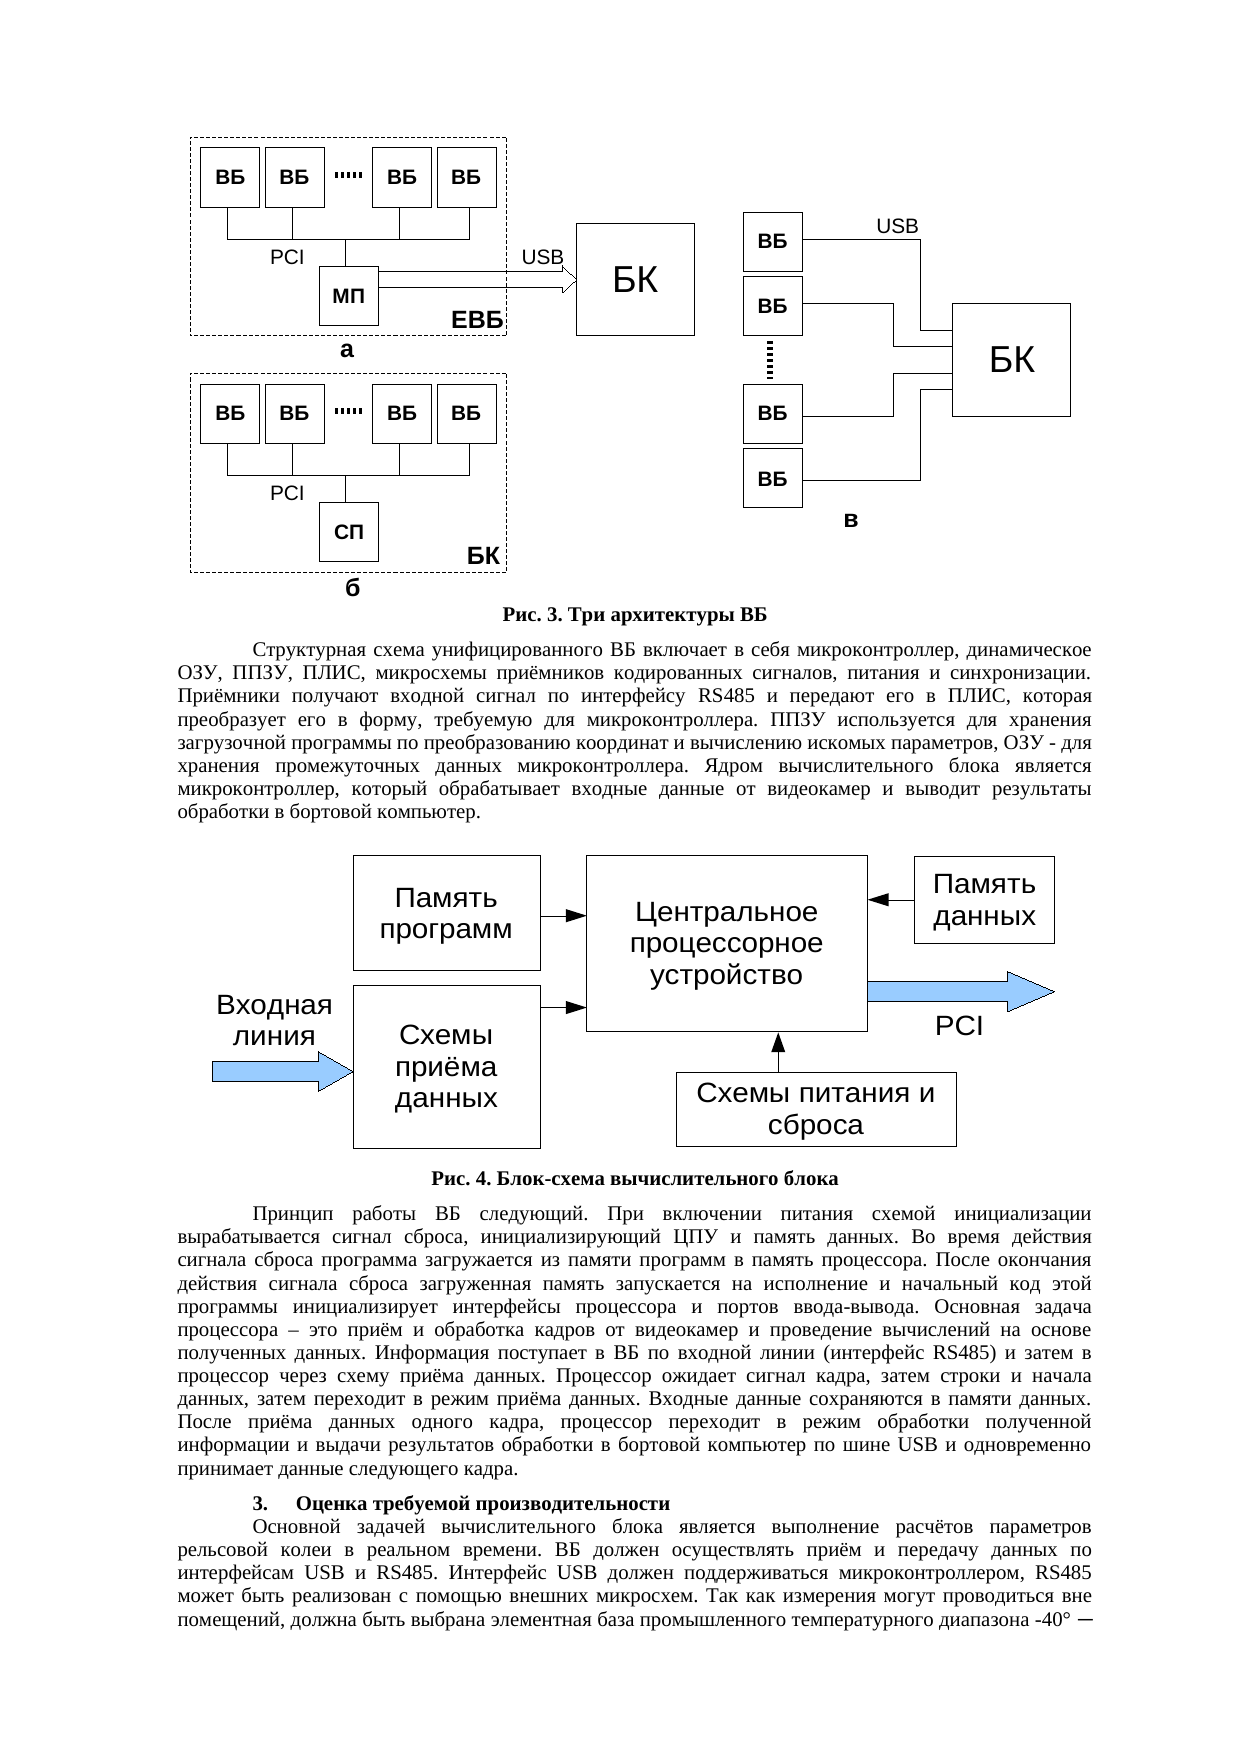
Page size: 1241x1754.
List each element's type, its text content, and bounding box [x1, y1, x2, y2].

text Рис. 4. Блок-схема вычислительного блока [206, 849, 1064, 1189]
text Рис. 3. Три архитектуры ВБ [189, 131, 1081, 626]
text Принцип работы ВБ следующий. При включении питания схемой инициализации вырабатывается сигнал сброса, инициализирующий ЦПУ и память данных. Во время действия сигнала сброса программа загружается из памяти программ в память процессора. После окончания действия сигнала сброса загруженная память запускается на исполнение и начальный код этой программы инициализирует интерфейсы процессора и портов ввода-вывода. Основная задача процессора – это приём и обработка кадров от видеокамер и проведение вычислений на основе полученных данных. Информация поступает в ВБ по входной линии (интерфейс RS485) и затем в процессор через схему приёма данных. Процессор ожидает сигнал кадра, затем строки и начала данных, затем переходит в режим приёма данных. Входные данные сохраняются в памяти данных. После приёма данных одного кадра, процессор переходит в режим обработки полученной информации и выдачи результатов обработки в бортовой компьютер по шине USB и одновременно принимает данные следующего кадра. [177, 1202, 1093, 1479]
text Основной задачей вычислительного блока является выполнение расчётов параметров рельсовой колеи в реальном времени. ВБ должен осуществлять приём и передачу данных по интерфейсам USB и RS485. Интерфейс USB должен поддерживаться микроконтроллером, RS485 может быть реализован с помощью внешних микросхем. Так как измерения могут проводиться вне помещений, должна быть выбрана элементная база промышленного температурного диапазона -40° ─ [177, 1515, 1093, 1631]
subtitle Оценка требуемой производительности [177, 1492, 1093, 1515]
text Структурная схема унифицированного ВБ включает в себя микроконтроллер, динамическое ОЗУ, ППЗУ, ПЛИС, микросхемы приёмников кодированных сигналов, питания и синхронизации. Приёмники получают входной сигнал по интерфейсу RS485 и передают его в ПЛИС, которая преобразует его в форму, требуемую для микроконтроллера. ППЗУ используется для хранения загрузочной программы по преобразованию координат и вычислению искомых параметров, ОЗУ - для хранения промежуточных данных микроконтроллера. Ядром вычислительного блока является микроконтроллер, который обрабатывает входные данные от видеокамер и выводит результаты обработки в бортовой компьютер. [177, 638, 1093, 823]
